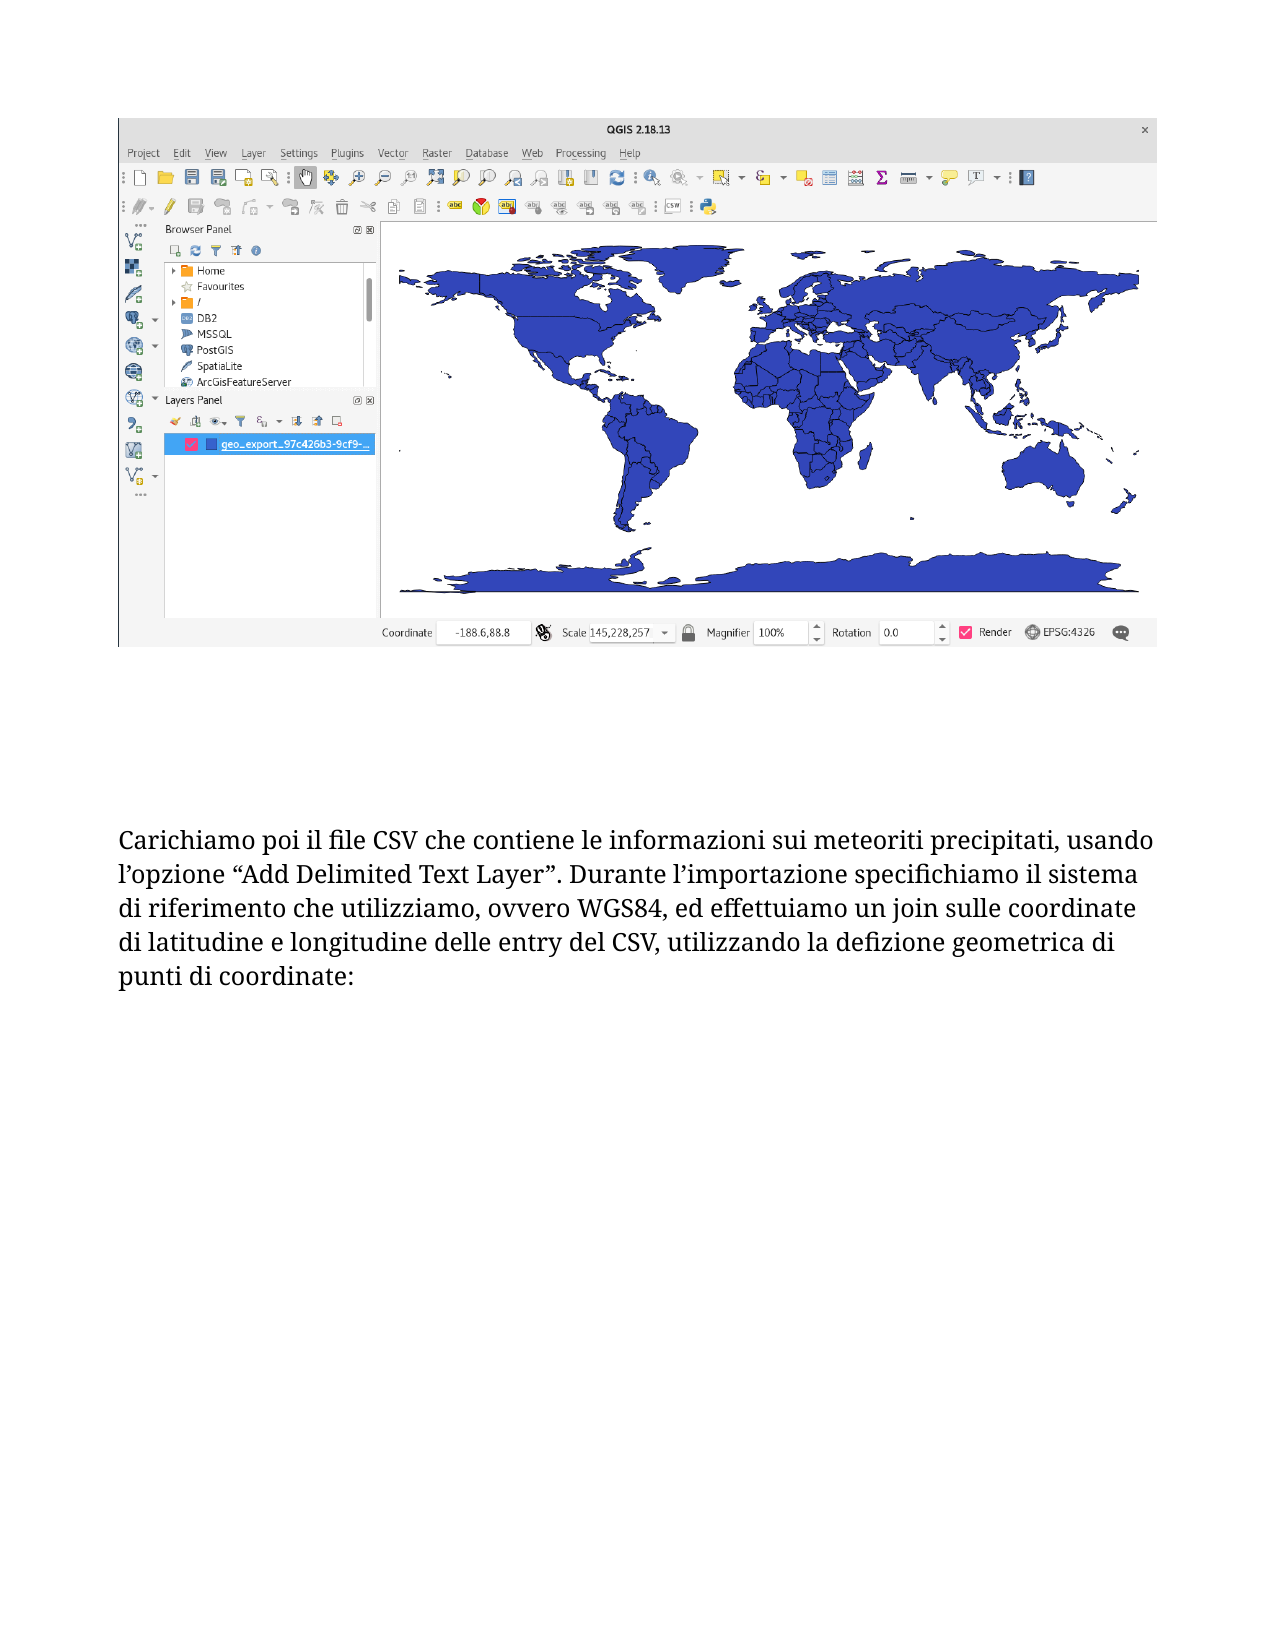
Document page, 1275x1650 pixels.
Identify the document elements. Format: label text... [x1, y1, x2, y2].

text Carichiamo poi il file CSV che contiene le informazioni sui meteoriti precipitati, usando l’opzione “Add Delimited Text Layer”. Durante l’importazione specifichiamo il sistema di riferimento che utilizziamo, ovvero WGS84, ed effettuiamo un join sulle coordinate di latitudine e longitudine delle entry del CSV, utilizzando la defizione geometrica di punti di coordinate: [118, 822, 1157, 993]
picture [118, 118, 1157, 647]
